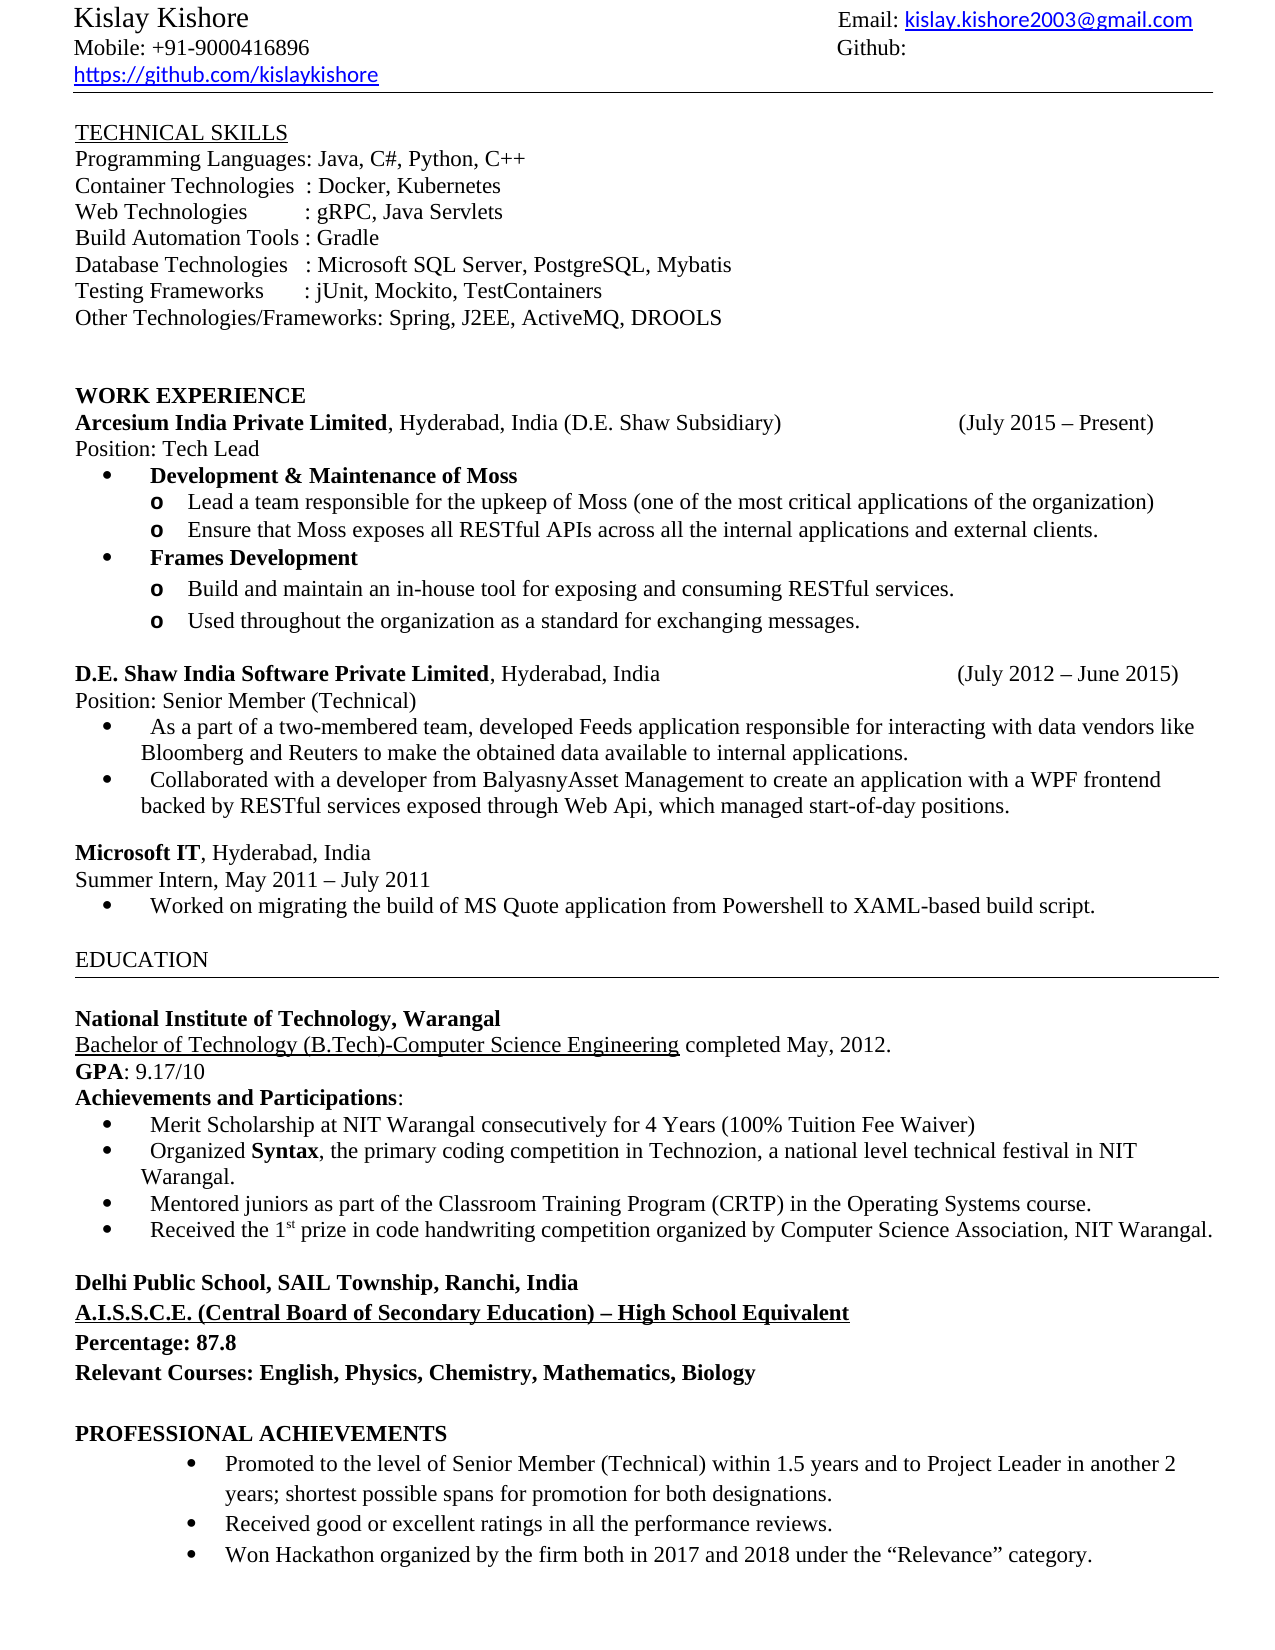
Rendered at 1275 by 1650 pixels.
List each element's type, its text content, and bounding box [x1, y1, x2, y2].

text Build Automation Tools : Gradle [75, 224, 1219, 251]
text National Institute of Technology, Warangal [75, 1005, 1219, 1032]
text Delhi Public School, SAIL Township, Ranchi, India A.I.S.S.C.E. (Central Board of Secondary Education) – High School Equivalent Percentage: 87.8 Relevant Courses: English, Physics, Chemistry, Mathematics, Biology PROFESSIONAL ACHIEVEMENTS [75, 1269, 1219, 1446]
text Container Technologies : Docker, Kubernetes [75, 172, 1219, 198]
text GPA: 9.17/10 [75, 1058, 1219, 1084]
text WORK EXPERIENCE Arcesium India Private Limited, Hyderabad, India (D.E. Shaw Subsidiary) (July 2015 – Present) [75, 356, 1219, 435]
list Collaborated with a developer from BalyasnyAsset Management to create an application with a WPF frontend backed by RESTful services exposed through Web Api, which managed start-of-day positions. [103, 766, 1219, 818]
list Worked on migrating the build of MS Quote application from Powershell to XAML-based build script. [103, 892, 1219, 918]
text Programming Languages: Java, C#, Python, C++ [75, 145, 1219, 172]
text Other Technologies/Frameworks: Spring, J2EE, ActiveMQ, DROOLS [75, 303, 1219, 330]
list Received good or excellent ratings in all the performance reviews. [187, 1510, 1219, 1537]
list Lead a team responsible for the upkeep of Moss (one of the most critical applications of the organization) [150, 488, 1219, 516]
list Build and maintain an in-house tool for exposing and consuming RESTful services. [150, 575, 1219, 603]
list Ensure that Moss exposes all RESTful APIs across all the internal applications and external clients. [150, 516, 1219, 544]
text Summer Intern, May 2011 – July 2011 [75, 866, 1219, 892]
text Position: Tech Lead [75, 435, 1219, 462]
list As a part of a two-membered team, developed Feeds application responsible for interacting with data vendors like Bloomberg and Reuters to make the obtained data available to internal applications. [103, 713, 1219, 766]
text EDUCATION [75, 946, 1219, 977]
text Kislay Kishore Email: kislay.kishore2003@gmail.com Mobile: +91-9000416896 Github: https://github.com/kislaykishore [73, 0, 1213, 92]
list Merit Scholarship at NIT Warangal consecutively for 4 Years (100% Tuition Fee Waiver) [103, 1111, 1219, 1137]
list Organized Syntax, the primary coding competition in Technozion, a national level technical festival in NIT Warangal. [103, 1137, 1219, 1190]
text Bachelor of Technology (B.Tech)-Computer Science Engineering completed May, 2012. [75, 1032, 1219, 1058]
text Web Technologies : gRPC, Java Servlets [75, 198, 1219, 224]
list Mentored juniors as part of the Classroom Training Program (CRTP) in the Operating Systems course. [103, 1190, 1219, 1216]
text Testing Frameworks : jUnit, Mockito, TestContainers [75, 277, 1219, 303]
list Frames Development [103, 544, 1219, 571]
text Microsoft IT, Hyderabad, India [75, 839, 1219, 866]
text TECHNICAL SKILLS [75, 119, 1219, 145]
text Database Technologies : Microsoft SQL Server, PostgreSQL, Mybatis [75, 251, 1219, 277]
list Received the 1st prize in code handwriting competition organized by Computer Science Association, NIT Warangal. [103, 1216, 1219, 1242]
list Development & Maintenance of Moss [103, 462, 1219, 488]
list Used throughout the organization as a standard for exchanging messages. [150, 607, 1219, 635]
text D.E. Shaw India Software Private Limited, Hyderabad, India (July 2012 – June 2015) Position: Senior Member (Technical) [75, 660, 1219, 713]
list Promoted to the level of Senior Member (Technical) within 1.5 years and to Project Leader in another 2 years; shortest possible spans for promotion for both designations. [187, 1450, 1219, 1507]
list Won Hackathon organized by the firm both in 2017 and 2018 under the “Relevance” category. [187, 1541, 1219, 1567]
text Achievements and Participations: [75, 1084, 1219, 1111]
